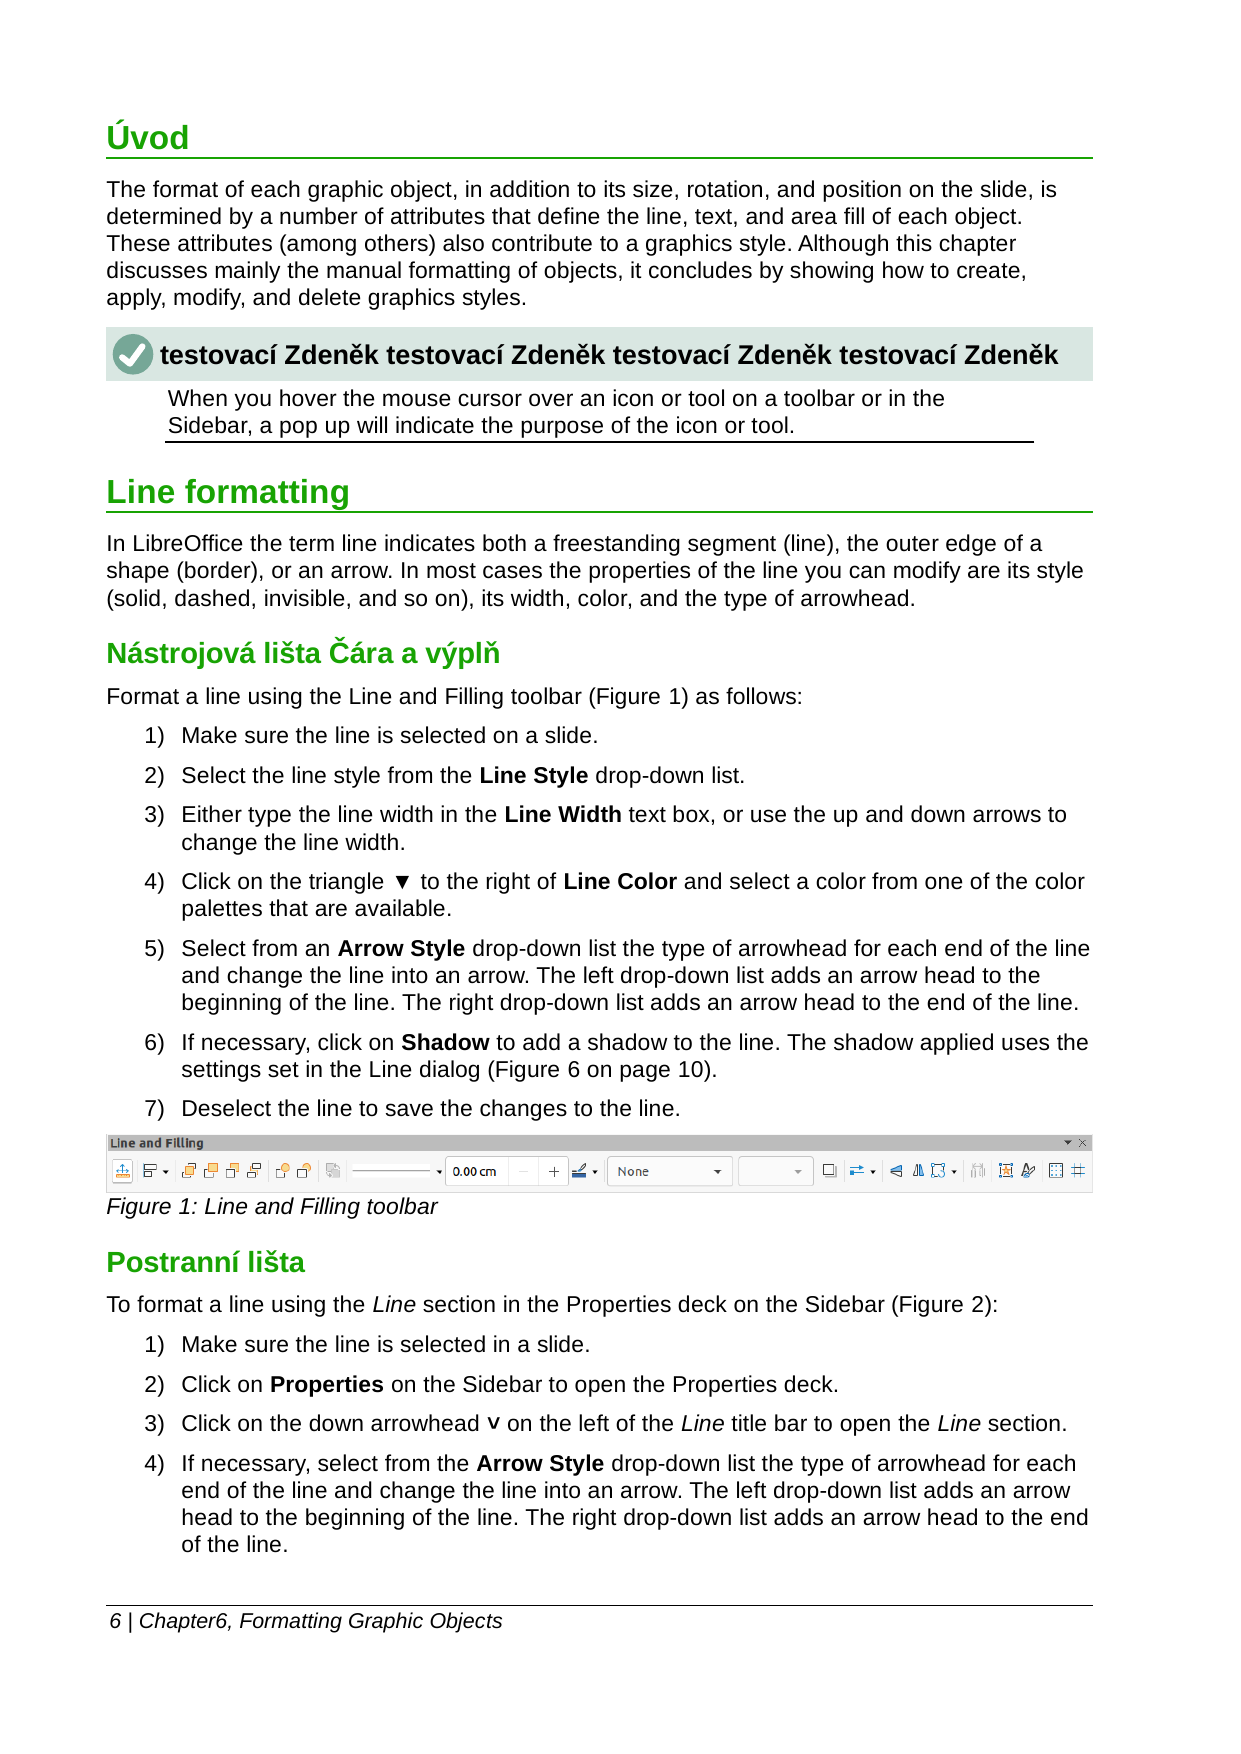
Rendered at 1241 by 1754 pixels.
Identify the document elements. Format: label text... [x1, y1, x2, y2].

list Click on Properties on the Sidebar to open the Properties deck. [164, 1370, 1093, 1397]
subtitle Nástrojová lišta Čára a výplň [106, 636, 1093, 669]
subtitle testovací Zdeněk testovací Zdeněk testovací Zdeněk testovací Zdeněk [106, 327, 1093, 381]
subtitle Postranní lišta [106, 1245, 1093, 1278]
list Deselect the line to save the changes to the line. [164, 1094, 1093, 1122]
picture [106, 1134, 1093, 1193]
list Make sure the line is selected in a slide. [164, 1330, 1093, 1357]
list Make sure the line is selected on a slide. [164, 722, 1093, 749]
text When you hover the mouse cursor over an icon or tool on a toolbar or in the Sidebar, a pop up will indicate the purpose of the icon or tool. [164, 381, 1034, 443]
list Click on the triangle ▼ to the right of Line Color and select a color from one of the color palettes that are available. [164, 867, 1093, 922]
subtitle Line formatting [106, 472, 1093, 511]
text To format a line using the Line section in the Properties deck on the Sidebar (Figure 2): [106, 1291, 1093, 1318]
list Format a line using the Line and Filling toolbar (Figure 1) as follows: [106, 682, 1093, 709]
text The format of each graphic object, in addition to its size, rotation, and position on the slide, is determined by a number of attributes that define the line, text, and area fill of each object. These attributes (among others) also contribute to a graphics style. Although this chapter discusses mainly the manual formatting of objects, it concludes by showing how to create, apply, modify, and delete graphics styles. [106, 175, 1093, 311]
subtitle Úvod [106, 118, 1093, 157]
list Select the line style from the Line Style drop-down list. [164, 761, 1093, 788]
list Select from an Arrow Style drop-down list the type of arrowhead for each end of the line and change the line into an arrow. The left drop-down list adds an arrow head to the beginning of the line. The right drop-down list adds an arrow head to the end of the line. [164, 934, 1093, 1015]
list Either type the line width in the Line Width text box, or use the up and down arrows to change the line width. [164, 801, 1093, 855]
text Figure 1: Line and Filling toolbar [106, 1193, 1093, 1220]
text In LibreOffice the term line indicates both a freestanding segment (line), the outer edge of a shape (border), or an arrow. In most cases the properties of the line you can modify are its style (solid, dashed, invisible, and so on), its width, color, and the type of arrowhead. [106, 530, 1093, 611]
list If necessary, click on Shadow to add a shadow to the line. The shadow applied uses the settings set in the Line dialog (Figure 6 on page 9). [164, 1028, 1093, 1082]
list If necessary, select from the Arrow Style drop-down list the type of arrowhead for each end of the line and change the line into an arrow. The left drop-down list adds an arrow head to the beginning of the line. The right drop-down list adds an arrow head to the end of the line. [164, 1449, 1093, 1557]
list Click on the down arrowhead ˅ on the left of the Line title bar to open the Line section. [164, 1409, 1093, 1437]
